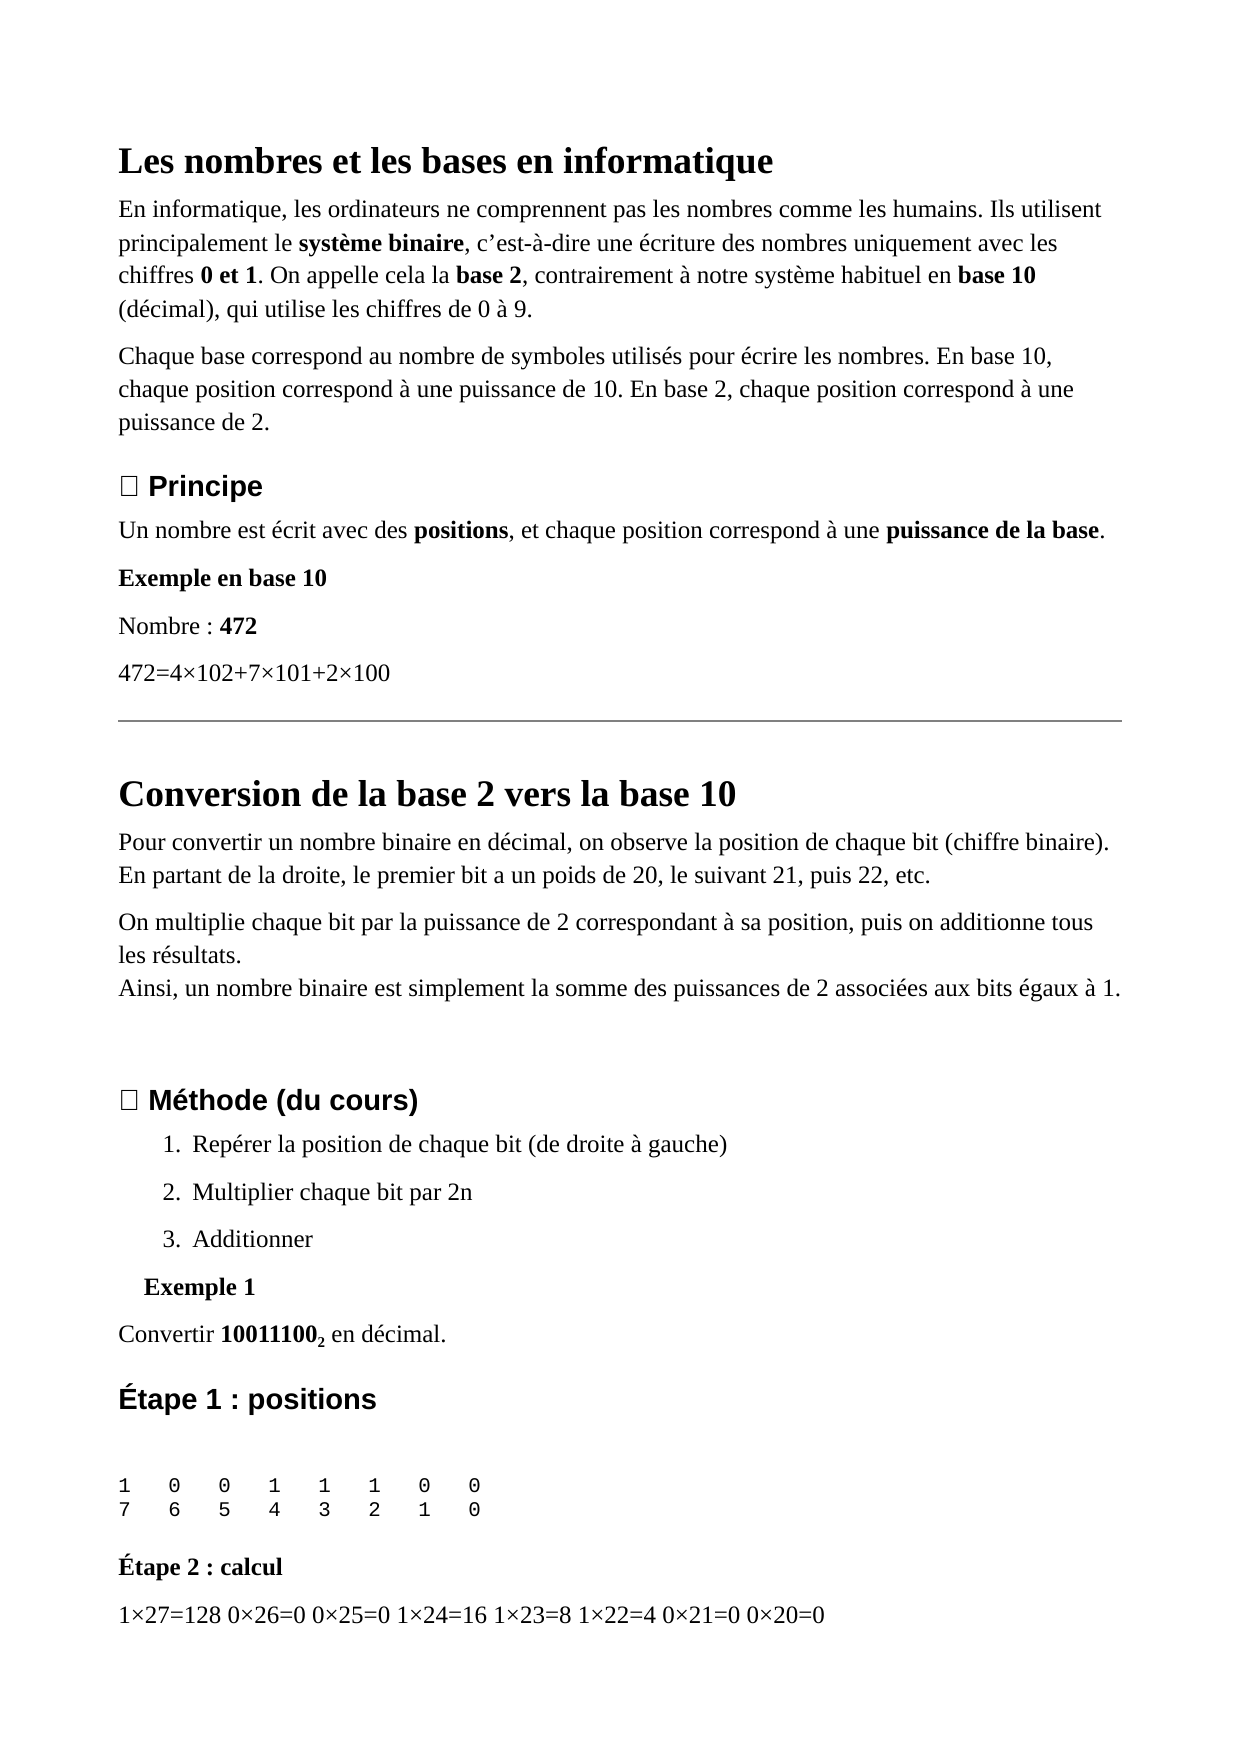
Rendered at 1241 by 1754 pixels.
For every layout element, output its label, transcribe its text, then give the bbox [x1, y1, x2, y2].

text Un nombre est écrit avec des positions, et chaque position correspond à une puissance de la base. [118, 516, 1122, 544]
text 472=4×102+7×101+2×100 [118, 658, 1122, 687]
text 7 6 5 4 3 2 1 0 [118, 1499, 1122, 1523]
text Chaque base correspond au nombre de symboles utilisés pour écrire les nombres. En base 10, chaque position correspond à une puissance de 10. En base 2, chaque position correspond à une puissance de 2. [118, 341, 1122, 436]
subtitle 🔹 Principe [118, 469, 1122, 503]
list Multiplier chaque bit par 2n [162, 1177, 1122, 1206]
list Repérer la position de chaque bit (de droite à gauche) [162, 1129, 1122, 1158]
text Exemple en base 10 [118, 563, 1122, 592]
text 1 0 0 1 1 1 0 0 [118, 1475, 1122, 1499]
text ✅ Exemple 1 [118, 1272, 1122, 1301]
text Convertir 10011100₂ en décimal. [118, 1319, 1122, 1348]
text Nombre : 472 [118, 611, 1122, 639]
subtitle Étape 1 : positions [118, 1382, 1122, 1415]
text Pour convertir un nombre binaire en décimal, on observe la position de chaque bit (chiffre binaire). En partant de la droite, le premier bit a un poids de 20, le suivant 21, puis 22, etc. [118, 827, 1122, 888]
subtitle 🔹 Méthode (du cours) [118, 1083, 1122, 1117]
subtitle Conversion de la base 2 vers la base 10 [118, 771, 1122, 814]
text On multiplie chaque bit par la puissance de 2 correspondant à sa position, puis on additionne tous les résultats. Ainsi, un nombre binaire est simplement la somme des puissances de 2 associées aux bits égaux à 1. [118, 907, 1122, 1002]
subtitle Les nombres et les bases en informatique [118, 139, 1122, 182]
text En informatique, les ordinateurs ne comprennent pas les nombres comme les humains. Ils utilisent principalement le système binaire, c’est-à-dire une écriture des nombres uniquement avec les chiffres 0 et 1. On appelle cela la base 2, contrairement à notre système habituel en base 10 (décimal), qui utilise les chiffres de 0 à 9. [118, 194, 1122, 322]
text Étape 2 : calcul [118, 1552, 1122, 1581]
list Additionner [162, 1224, 1122, 1253]
text 1×27=128 0×26=0 0×25=0 1×24=16 1×23=8 1×22=4 0×21=0 0×20=0 [118, 1600, 1122, 1628]
